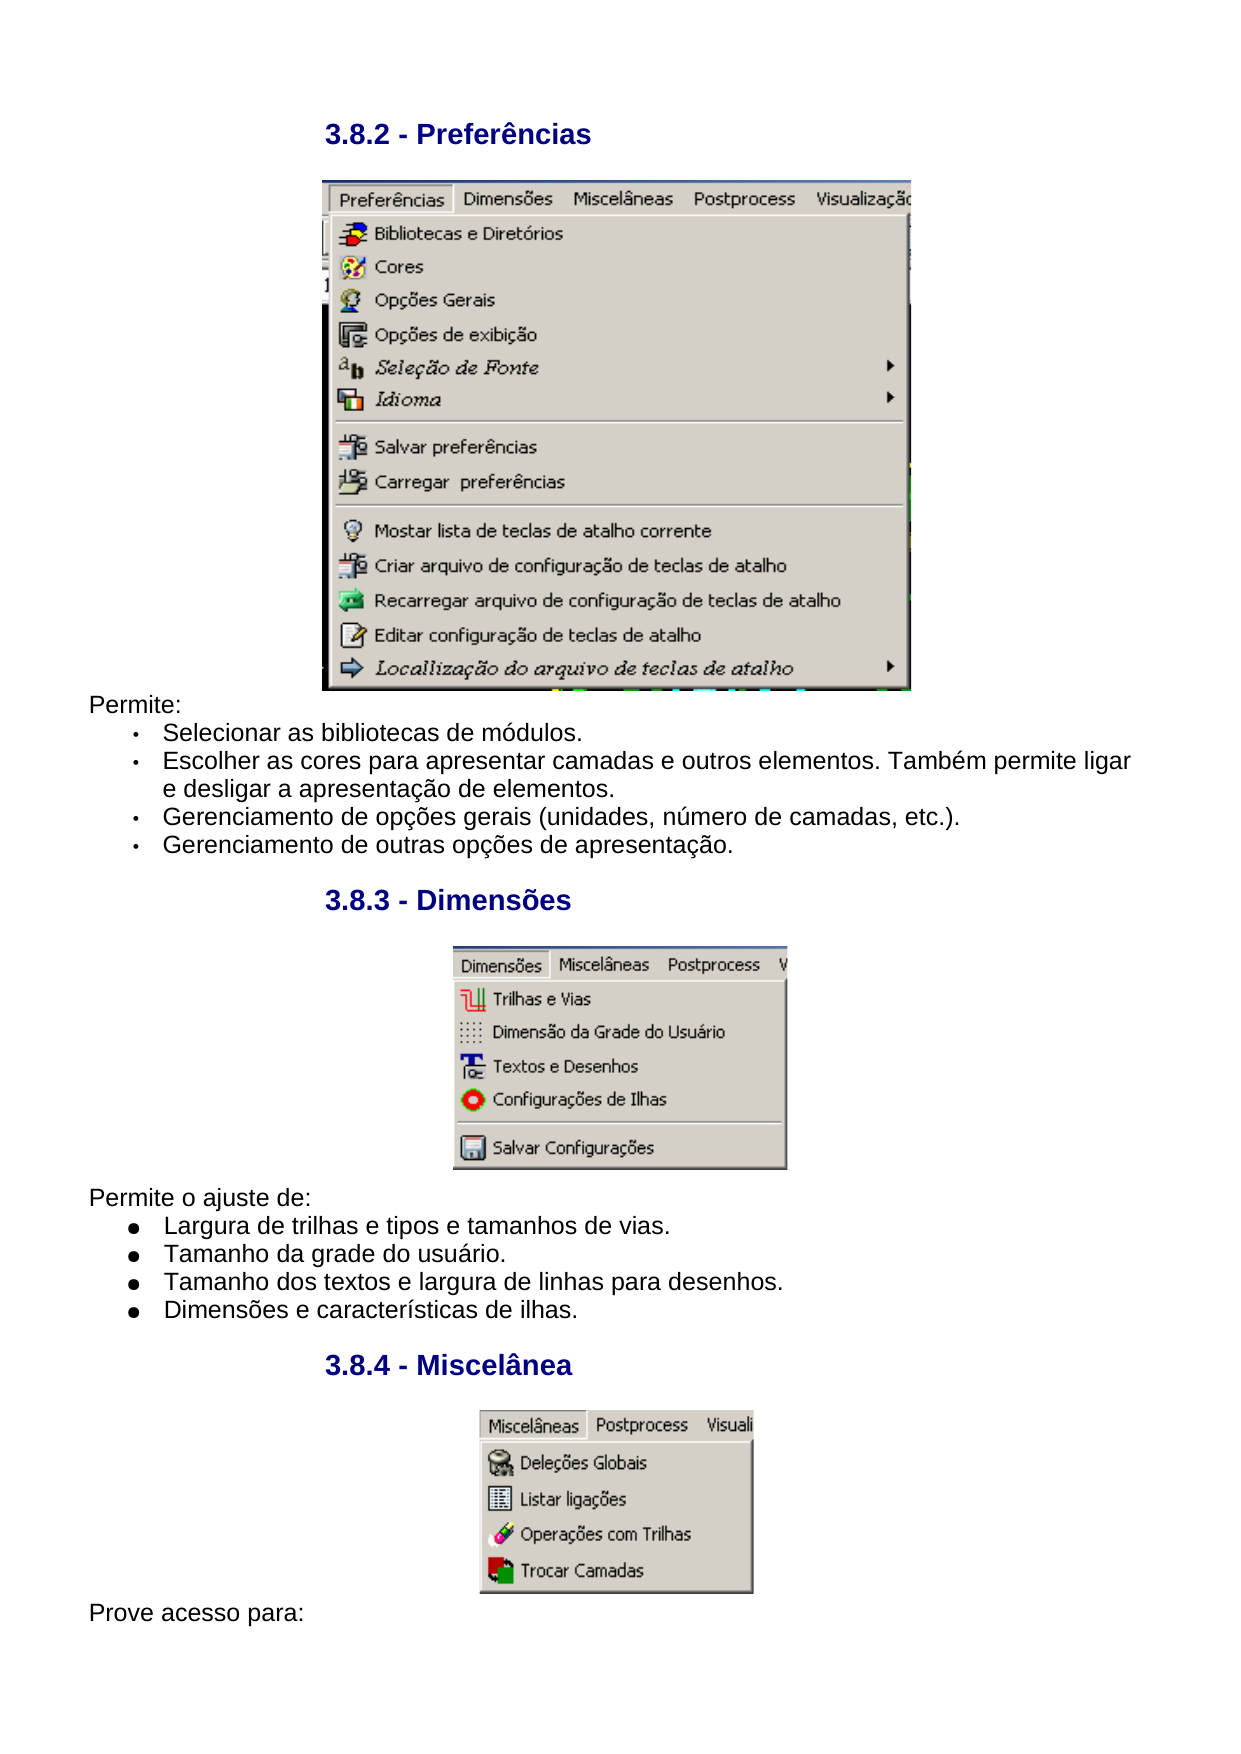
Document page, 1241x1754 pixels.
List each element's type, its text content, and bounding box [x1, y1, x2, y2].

list Gerenciamento de outras opções de apresentação. [133, 831, 1152, 859]
list Escolher as cores para apresentar camadas e outros elementos. Também permite ligar e desligar a apresentação de elementos. [133, 747, 1152, 803]
subtitle Dimensões [325, 884, 1152, 917]
list Largura de trilhas e tipos e tamanhos de vias. [126, 1212, 1152, 1239]
picture [453, 946, 788, 1170]
list Gerenciamento de opções gerais (unidades, número de camadas, etc.). [133, 803, 1152, 831]
subtitle Miscelânea [325, 1349, 1152, 1381]
list Tamanho da grade do usuário. [126, 1239, 1152, 1268]
text Permite o ajuste de: [88, 1183, 1152, 1212]
text Prove acesso para: [88, 1599, 1152, 1627]
list Dimensões e características de ilhas. [126, 1296, 1152, 1324]
picture [479, 1410, 754, 1594]
list Selecionar as bibliotecas de módulos. [133, 719, 1152, 747]
picture [322, 180, 912, 691]
list Tamanho dos textos e largura de linhas para desenhos. [126, 1268, 1152, 1296]
subtitle Preferências [325, 118, 1152, 151]
text Permite: [88, 691, 1152, 719]
